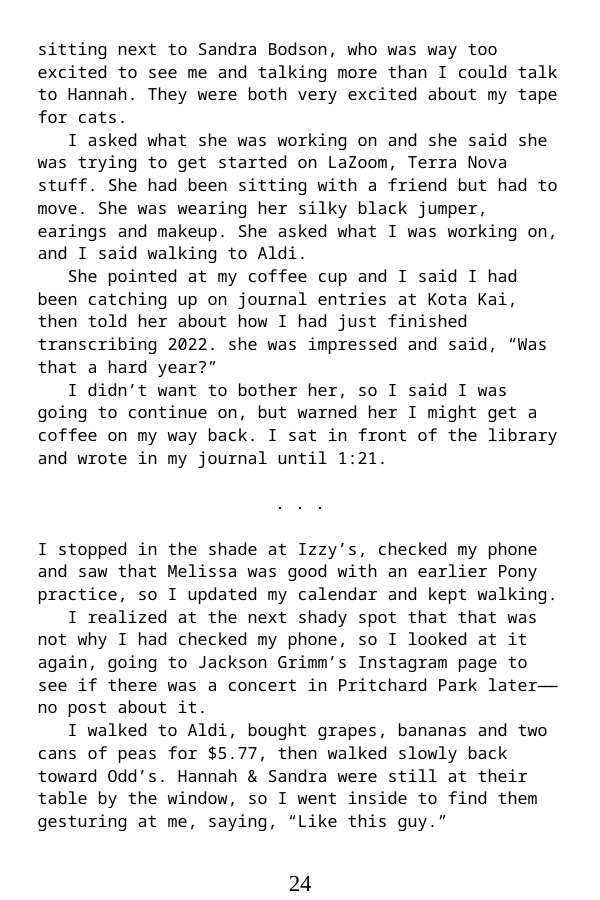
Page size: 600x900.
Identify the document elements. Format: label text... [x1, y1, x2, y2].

text I realized at the next shady spot that that was not why I had checked my phone, so I looked at it again, going to Jackson Grimm’s Instagram page to see if there was a concert in Pritchard Park later——no post about it. [37, 605, 562, 719]
text . . . [37, 492, 562, 514]
text sitting next to Sandra Bodson, who was way too excited to see me and talking more than I could talk to Hannah. They were both very excited about my tape for cats. [37, 37, 562, 128]
text I didn’t want to bother her, so I said I was going to continue on, but warned her I might get a coffee on my way back. I sat in front of the library and wrote in my journal until 1:21. [37, 378, 562, 469]
text I stopped in the shade at Izzy’s, checked my phone and saw that Melissa was good with an earlier Pony practice, so I updated my calendar and kept walking. [37, 537, 562, 605]
text I asked what she was working on and she said she was trying to get started on LaZoom, Terra Nova stuff. She had been sitting with a friend but had to move. She was wearing her silky black jumper, earings and makeup. She asked what I was working on, and I said walking to Aldi. [37, 128, 562, 264]
text She pointed at my coffee cup and I said I had been catching up on journal entries at Kota Kai, then told her about how I had just finished transcribing 2022. she was impressed and said, “Was that a hard year?” [37, 264, 562, 378]
text I walked to Aldi, bought grapes, bananas and two cans of peas for $5.77, then walked slowly back toward Odd’s. Hannah & Sandra were still at their table by the window, so I went inside to find them gesturing at me, saying, “Like this guy.” [37, 719, 562, 832]
